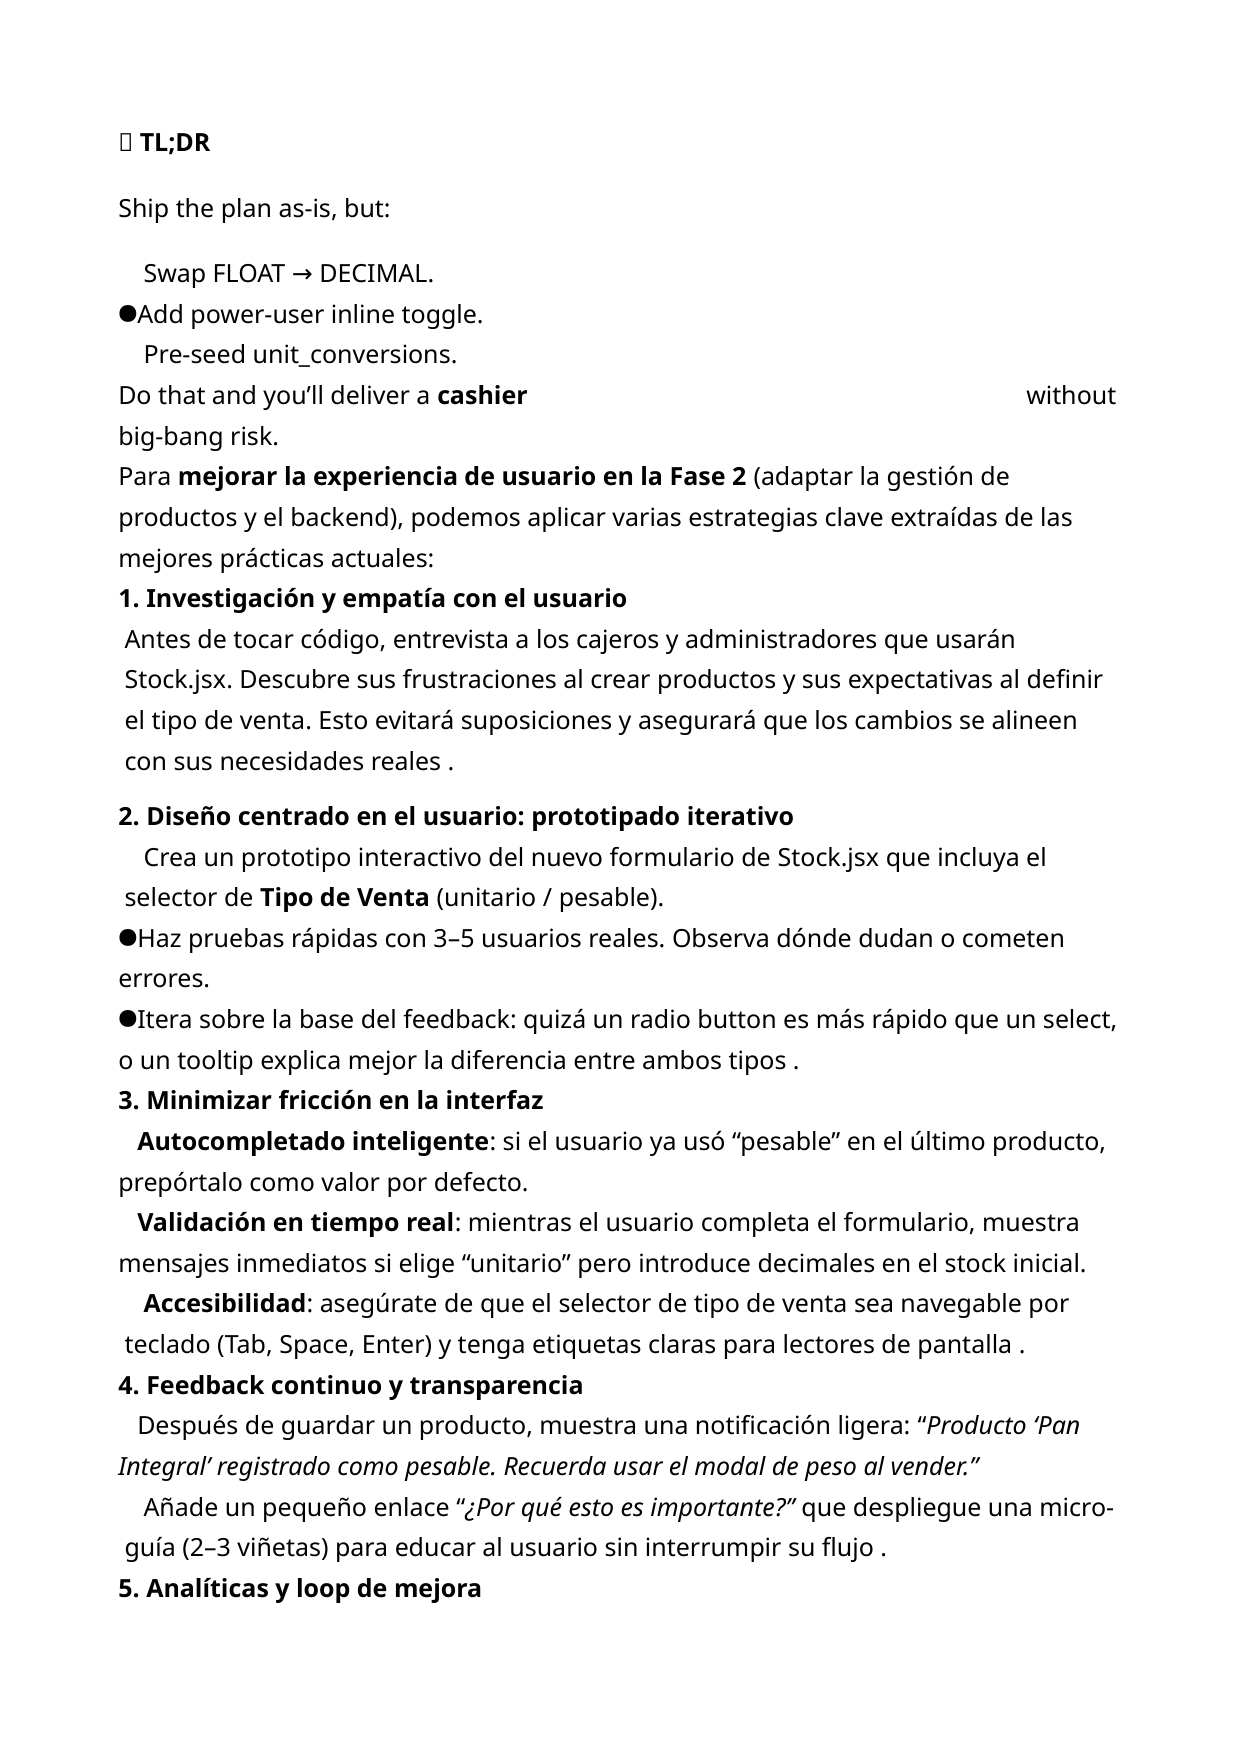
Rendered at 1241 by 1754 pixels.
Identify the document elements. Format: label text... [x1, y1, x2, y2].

text Ship the plan as-is, but: [118, 184, 1122, 224]
list Validación en tiempo real: mientras el usuario completa el formulario, muestra mensajes inmediatos si elige “unitario” pero introduce decimales en el stock inicial. [118, 1198, 1122, 1279]
text Para mejorar la experiencia de usuario en la Fase 2 (adaptar la gestión de productos y el backend), podemos aplicar varias estrategias clave extraídas de las mejores prácticas actuales: [118, 452, 1122, 574]
subtitle 2. Diseño centrado en el usuario: prototipado iterativo [118, 792, 1122, 833]
list Accesibilidad: asegúrate de que el selector de tipo de venta sea navegable por teclado (Tab, Space, Enter) y tenga etiquetas claras para lectores de pantalla . [124, 1279, 1116, 1361]
list Autocompletado inteligente: si el usuario ya usó “pesable” en el último producto, prepórtalo como valor por defecto. [118, 1117, 1122, 1198]
subtitle 1. Investigación y empatía con el usuario [118, 574, 1122, 615]
list Itera sobre la base del feedback: quizá un radio button es más rápido que un select, o un tooltip explica mejor la diferencia entre ambos tipos . [118, 995, 1122, 1076]
text Antes de tocar código, entrevista a los cajeros y administradores que usarán Stock.jsx. Descubre sus frustraciones al crear productos y sus expectativas al definir el tipo de venta. Esto evitará suposiciones y asegurará que los cambios se alineen con sus necesidades reales . [124, 615, 1116, 777]
text Do that and you’ll deliver a cashier-friendly, accountant-approved upgrade without big-bang risk. [118, 371, 1122, 452]
list Haz pruebas rápidas con 3–5 usuarios reales. Observa dónde dudan o cometen errores. [118, 914, 1122, 995]
list Add power-user inline toggle. [118, 290, 1122, 331]
subtitle 3. Minimizar fricción en la interfaz [118, 1076, 1122, 1117]
subtitle 4. Feedback continuo y transparencia [118, 1361, 1122, 1401]
list Añade un pequeño enlace “¿Por qué esto es importante?” que despliegue una micro-guía (2–3 viñetas) para educar al usuario sin interrumpir su flujo . [124, 1483, 1116, 1564]
subtitle 🏁 TL;DR [118, 118, 1122, 159]
subtitle 5. Analíticas y loop de mejora [118, 1564, 1122, 1604]
list Pre-seed unit_conversions. [124, 331, 1116, 371]
list Swap FLOAT → DECIMAL. [124, 249, 1116, 290]
list Crea un prototipo interactivo del nuevo formulario de Stock.jsx que incluya el selector de Tipo de Venta (unitario / pesable). [124, 833, 1116, 914]
list Después de guardar un producto, muestra una notificación ligera: “Producto ‘Pan Integral’ registrado como pesable. Recuerda usar el modal de peso al vender.” [118, 1401, 1122, 1483]
